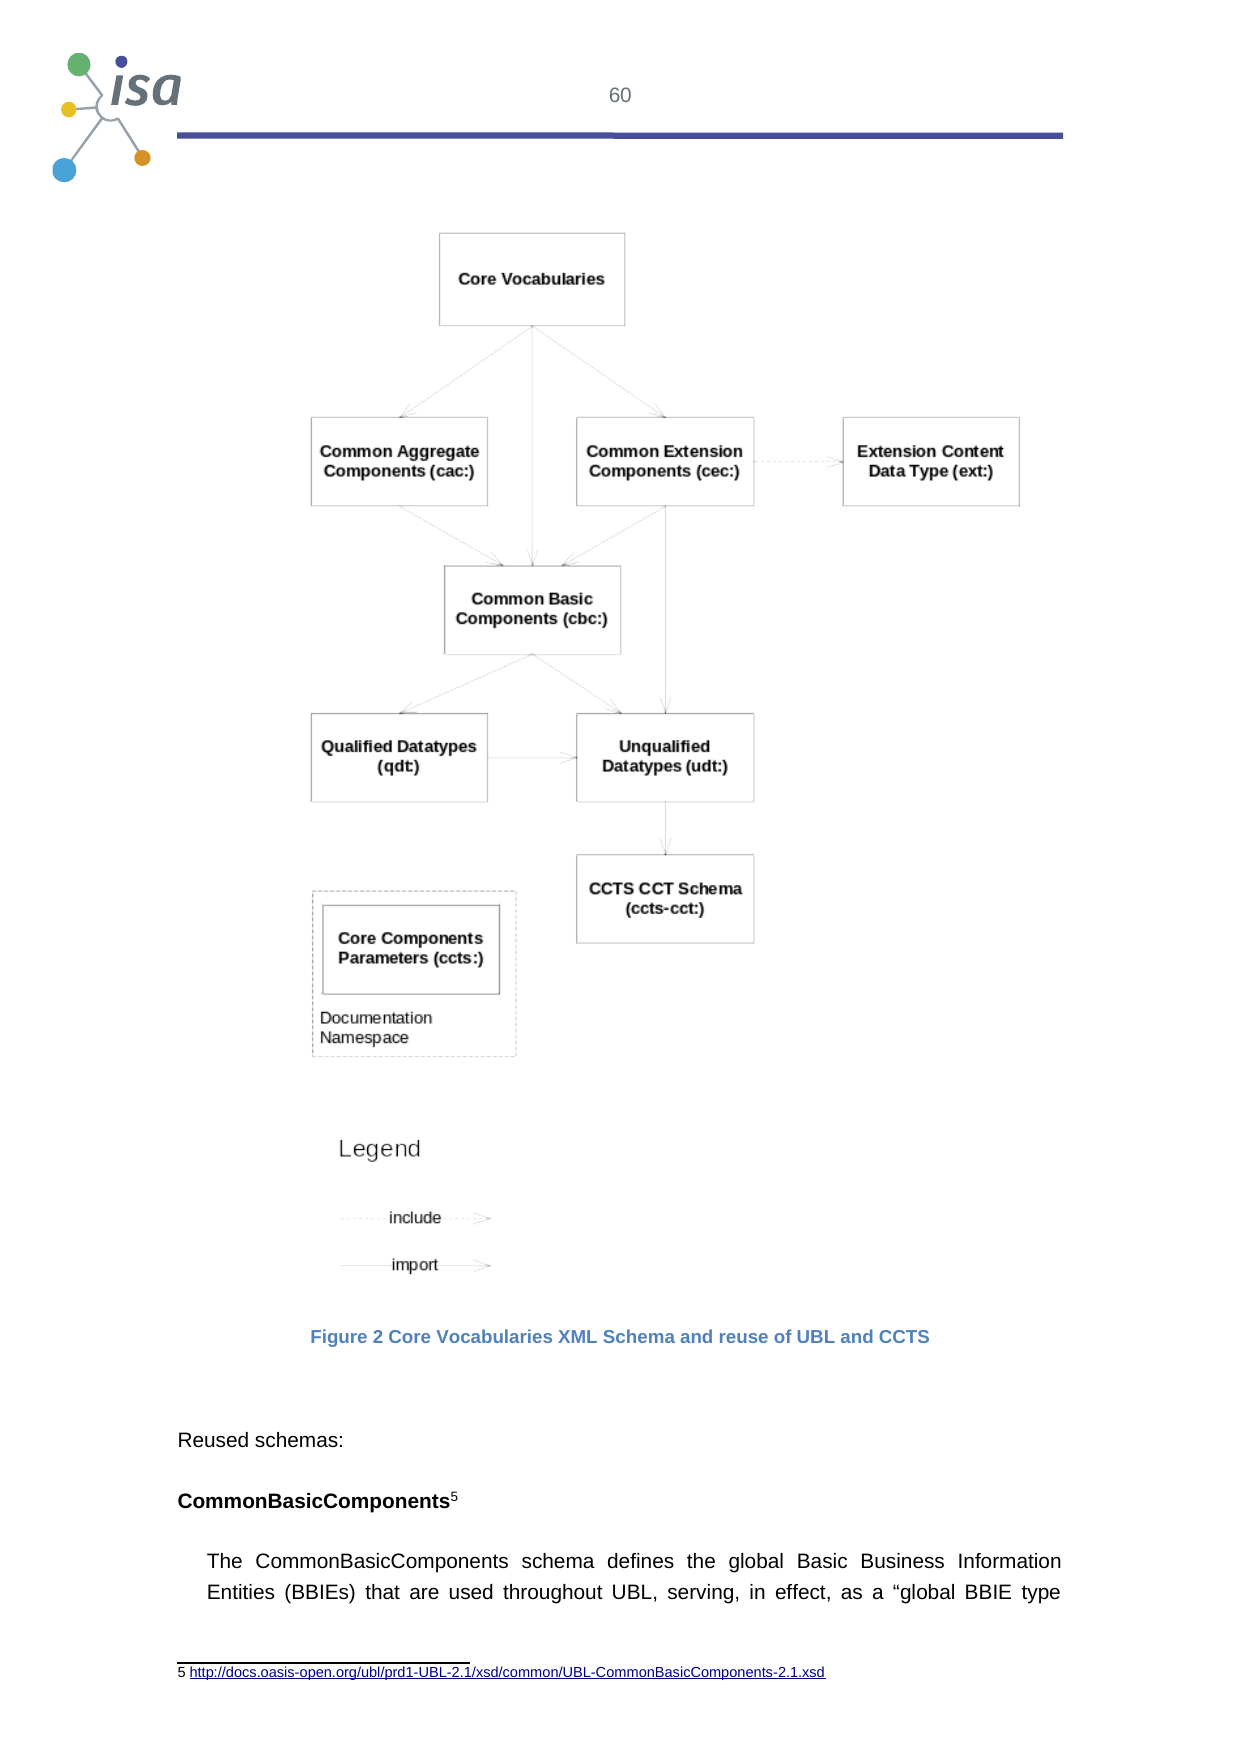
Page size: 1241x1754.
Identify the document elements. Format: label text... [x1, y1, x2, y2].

text Figure 2 Core Vocabularies XML Schema and reuse of UBL and CCTS [177, 1325, 1063, 1347]
list The CommonBasicComponents schema defines the global Basic Business Information Entities (BBIEs) that are used throughout UBL, serving, in effect, as a “global BBIE type [207, 1549, 1063, 1604]
list CommonBasicComponents [177, 1488, 1063, 1512]
text http://docs.oasis-open.org/ubl/prd1-UBL-2.1/xsd/common/UBL-CommonBasicComponents-2.1.xsd [177, 1663, 1063, 1680]
text Reused schemas: [177, 1428, 1063, 1452]
